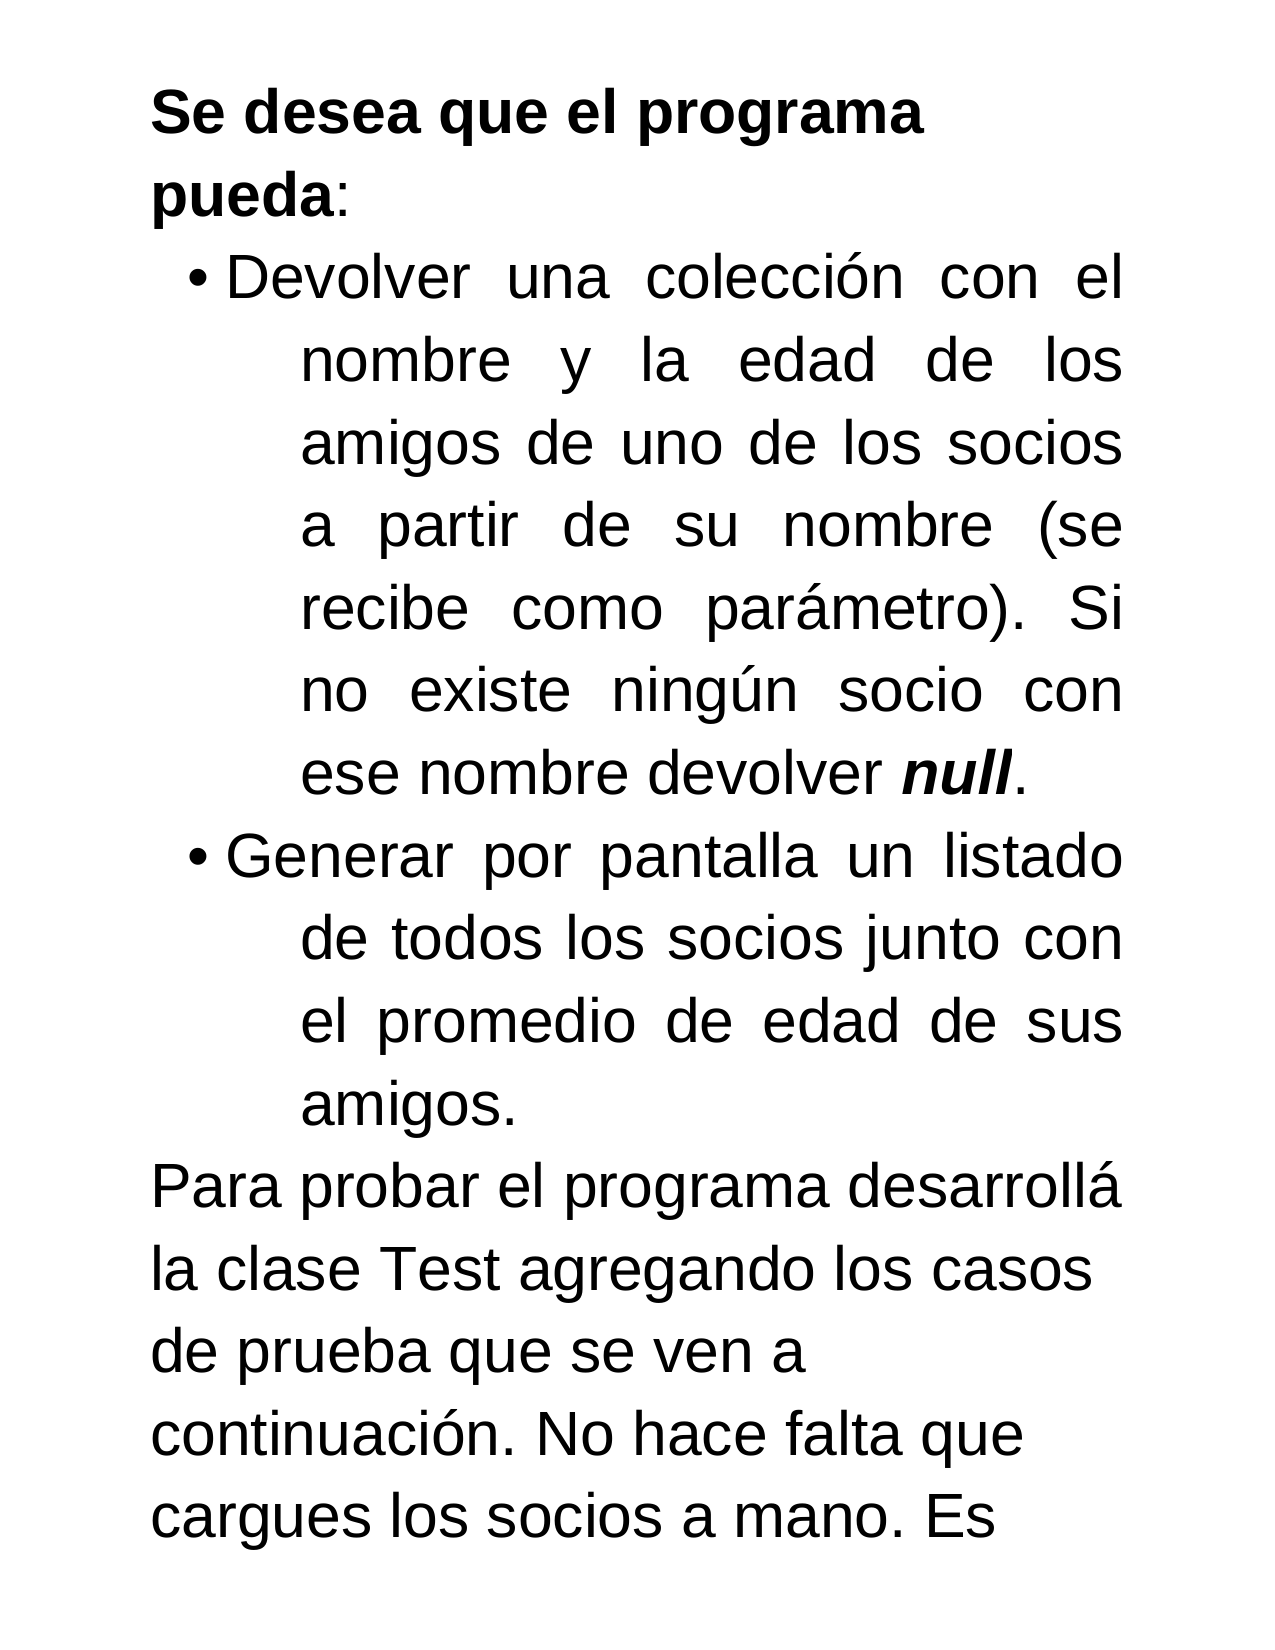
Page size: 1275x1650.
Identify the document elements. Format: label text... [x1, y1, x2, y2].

list Devolver una colección con el nombre y la edad de los amigos de uno de los socios a partir de su nombre (se recibe como parámetro). Si no existe ningún socio con ese nombre devolver null. [187, 240, 1125, 808]
list Generar por pantalla un listado de todos los socios junto con el promedio de edad de sus amigos. [187, 818, 1125, 1138]
text Para probar el programa desarrollá la clase Test agregando los casos de prueba que se ven a continuación. No hace falta que cargues los socios a mano. Es [150, 1149, 1125, 1551]
text Se desea que el programa pueda: [150, 75, 1125, 229]
